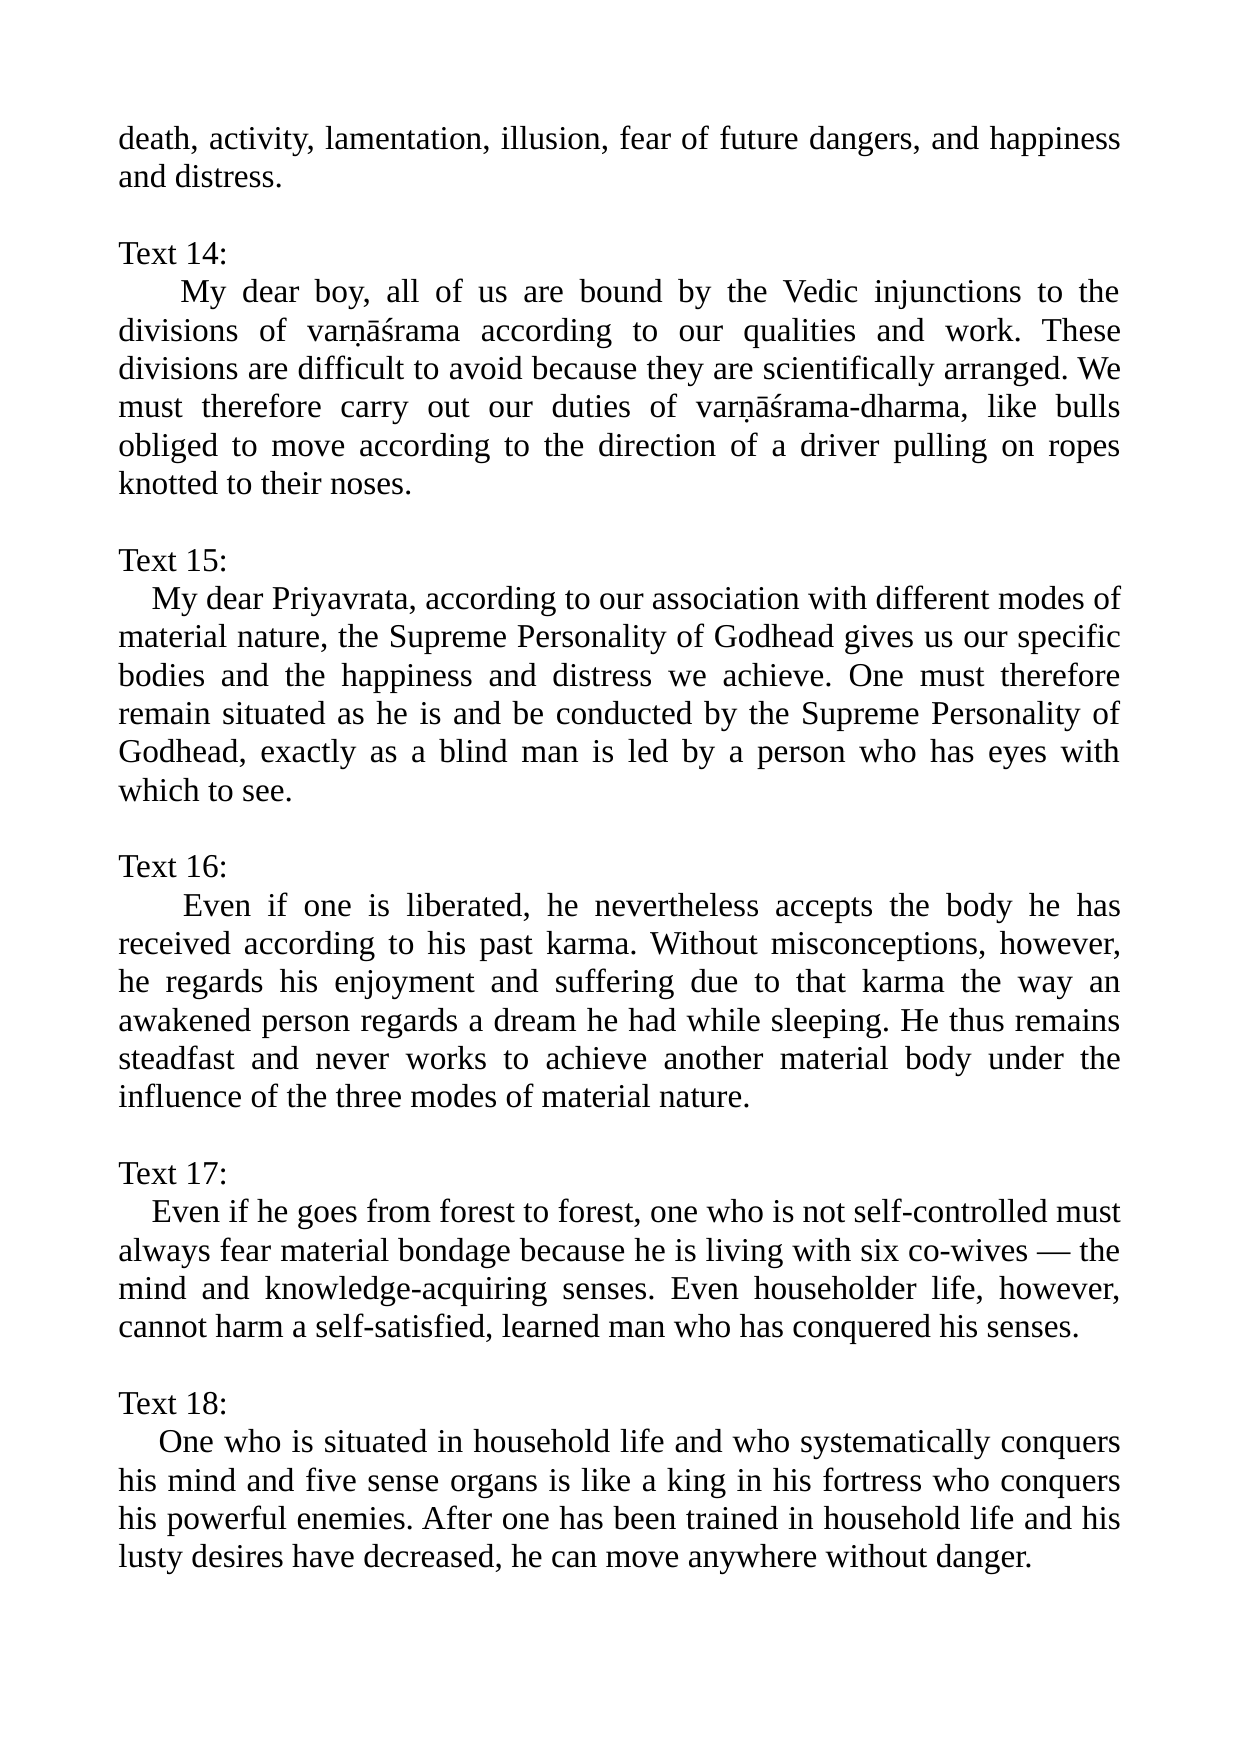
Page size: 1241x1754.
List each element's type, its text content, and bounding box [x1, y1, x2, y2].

text Even if he goes from forest to forest, one who is not self-controlled must always fear material bondage because he is living with six co-wives — the mind and knowledge-acquiring senses. Even householder life, however, cannot harm a self-satisfied, learned man who has conquered his senses. [118, 1191, 1122, 1345]
text One who is situated in household life and who systematically conquers his mind and five sense organs is like a king in his fortress who conquers his powerful enemies. After one has been trained in household life and his lusty desires have decreased, he can move anywhere without danger. [118, 1421, 1122, 1575]
text death, activity, lamentation, illusion, fear of future dangers, and happiness and distress. [118, 118, 1122, 195]
text Text 15: [118, 540, 1122, 578]
text Text 17: [118, 1153, 1122, 1191]
text Text 14: [118, 233, 1122, 271]
text Text 18: [118, 1383, 1122, 1421]
text Even if one is liberated, he nevertheless accepts the body he has received according to his past karma. Without misconceptions, however, he regards his enjoyment and suffering due to that karma the way an awakened person regards a dream he had while sleeping. He thus remains steadfast and never works to achieve another material body under the influence of the three modes of material nature. [118, 885, 1122, 1115]
text Text 16: [118, 846, 1122, 885]
text My dear boy, all of us are bound by the Vedic injunctions to the divisions of varṇāśrama according to our qualities and work. These divisions are difficult to avoid because they are scientifically arranged. We must therefore carry out our duties of varṇāśrama-dharma, like bulls obliged to move according to the direction of a driver pulling on ropes knotted to their noses. [118, 271, 1122, 501]
text My dear Priyavrata, according to our association with different modes of material nature, the Supreme Personality of Godhead gives us our specific bodies and the happiness and distress we achieve. One must therefore remain situated as he is and be conducted by the Supreme Personality of Godhead, exactly as a blind man is led by a person who has eyes with which to see. [118, 578, 1122, 808]
